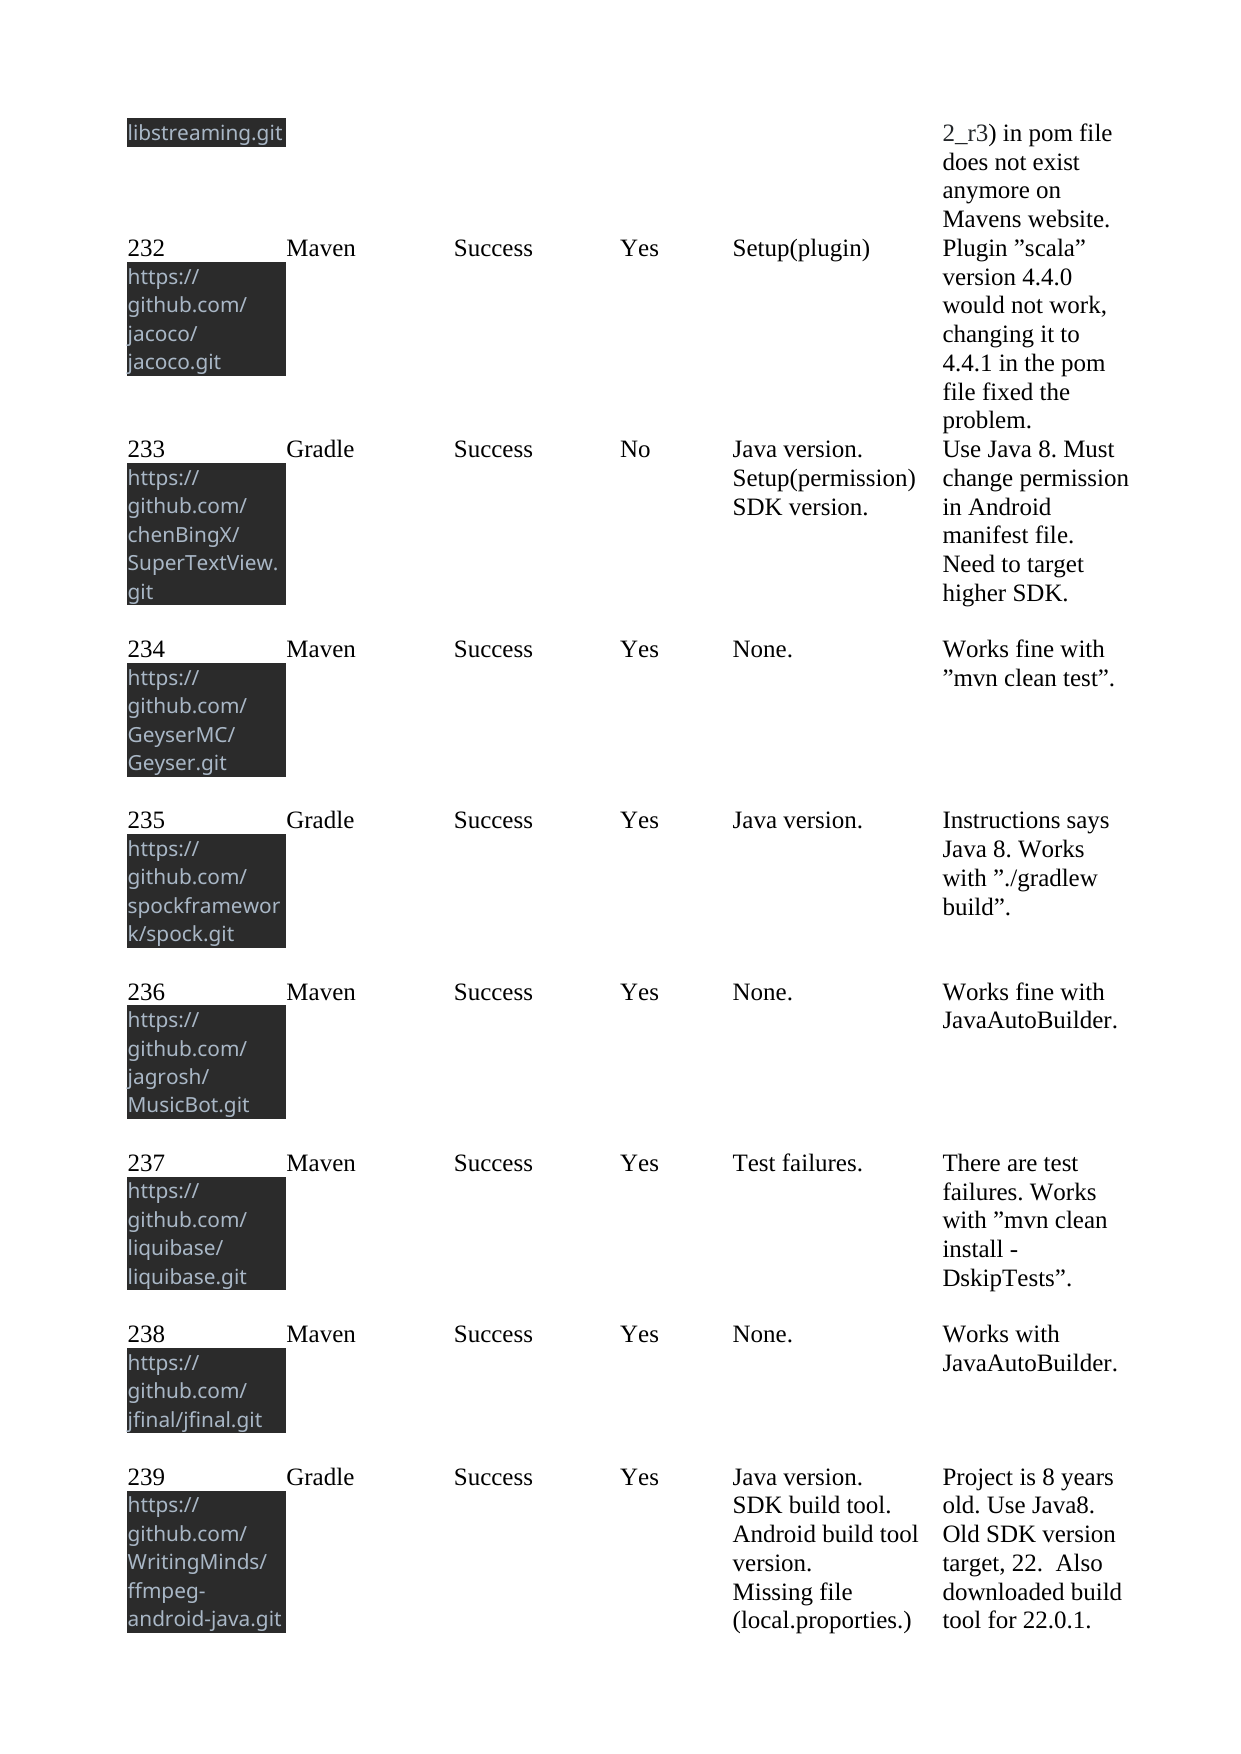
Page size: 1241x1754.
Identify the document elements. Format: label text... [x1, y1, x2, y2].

table_cell Maven [286, 977, 454, 1148]
table_cell Success [454, 977, 620, 1148]
table_cell Java version. Setup(permission) SDK version. [733, 434, 942, 634]
table_cell [454, 118, 620, 233]
table_cell Yes [620, 1148, 732, 1319]
table_cell Works fine with JavaAutoBuilder. [942, 977, 1131, 1148]
table_cell None. [733, 1319, 942, 1462]
table_cell Yes [620, 977, 732, 1148]
table_cell Success [454, 805, 620, 977]
table_cell There are test failures. Works with ”mvn clean install -DskipTests”. [942, 1148, 1131, 1319]
table_cell 232 https://github.com/jacoco/jacoco.git [128, 376, 286, 434]
table_cell 232 https://github.com/jacoco/jacoco.git [128, 233, 286, 262]
table_cell 231 https://github.com/fyhertz/libstreaming.git [128, 147, 286, 233]
table_cell 2_r3) in pom file does not exist anymore on Mavens website. [942, 118, 1131, 233]
table_cell Plugin ”scala” version 4.4.0 would not work, changing it to 4.4.1 in the pom file fixed the problem. [942, 233, 1131, 434]
table_cell Test failures. [733, 1148, 942, 1319]
table_cell Gradle [286, 805, 454, 977]
table_cell 235 https://github.com/spockframework/spock.git [128, 948, 286, 977]
table_cell 233 https://github.com/chenBingX/SuperTextView.git [128, 434, 286, 463]
table_cell Success [454, 634, 620, 805]
table_cell None. [733, 634, 942, 805]
table_cell None. [733, 977, 942, 1148]
table_cell Java version. SDK build tool. Android build tool version. Missing file (local.proporties.) [733, 1462, 942, 1634]
table_cell 237 https://github.com/liquibase/liquibase.git [128, 1148, 286, 1177]
table_cell Success [454, 233, 620, 434]
table_cell Maven [286, 233, 454, 434]
table_cell Success [454, 1319, 620, 1462]
table_cell Project is 8 years old. Use Java8. Old SDK version target, 22. Also downloaded build tool for 22.0.1. [942, 1462, 1131, 1634]
table_cell Maven [286, 1148, 454, 1319]
table_cell 236 https://github.com/jagrosh/MusicBot.git [128, 977, 286, 1005]
table_cell [620, 118, 732, 233]
table_cell [286, 118, 454, 233]
table_cell 238 https://github.com/jfinal/jfinal.git [128, 1433, 286, 1462]
table_cell Yes [620, 1462, 732, 1634]
table_cell No [620, 434, 732, 634]
table_cell Setup(plugin) [733, 233, 942, 434]
table_cell Works fine with ”mvn clean test”. [942, 634, 1131, 805]
table_cell Success [454, 1462, 620, 1634]
table_cell Success [454, 1148, 620, 1319]
table_cell Maven [286, 1319, 454, 1462]
table_cell 236 https://github.com/jagrosh/MusicBot.git [128, 1119, 286, 1148]
table_cell 235 https://github.com/spockframework/spock.git [128, 805, 286, 834]
table_cell Use Java 8. Must change permission in Android manifest file. Need to target higher SDK. [942, 434, 1131, 634]
table_cell Yes [620, 233, 732, 434]
table_cell Success [454, 434, 620, 634]
table_cell 233 https://github.com/chenBingX/SuperTextView.git [128, 605, 286, 634]
table_cell [733, 118, 942, 233]
table_cell Yes [620, 634, 732, 805]
table_cell Java version. [733, 805, 942, 977]
table_cell Yes [620, 1319, 732, 1462]
table_cell 234 https://github.com/GeyserMC/Geyser.git [128, 634, 286, 663]
table_cell Works with JavaAutoBuilder. [942, 1319, 1131, 1462]
table_cell Yes [620, 805, 732, 977]
table_cell 234 https://github.com/GeyserMC/Geyser.git [128, 777, 286, 805]
table_cell 238 https://github.com/jfinal/jfinal.git [128, 1319, 286, 1348]
table_cell Instructions says Java 8. Works with ”./gradlew build”. [942, 805, 1131, 977]
table_cell Maven [286, 634, 454, 805]
table_cell 237 https://github.com/liquibase/liquibase.git [128, 1290, 286, 1319]
table_cell Gradle [286, 1462, 454, 1634]
table_cell Gradle [286, 434, 454, 634]
table_cell 239 https://github.com/WritingMinds/ffmpeg-android-java.git [128, 1462, 286, 1491]
